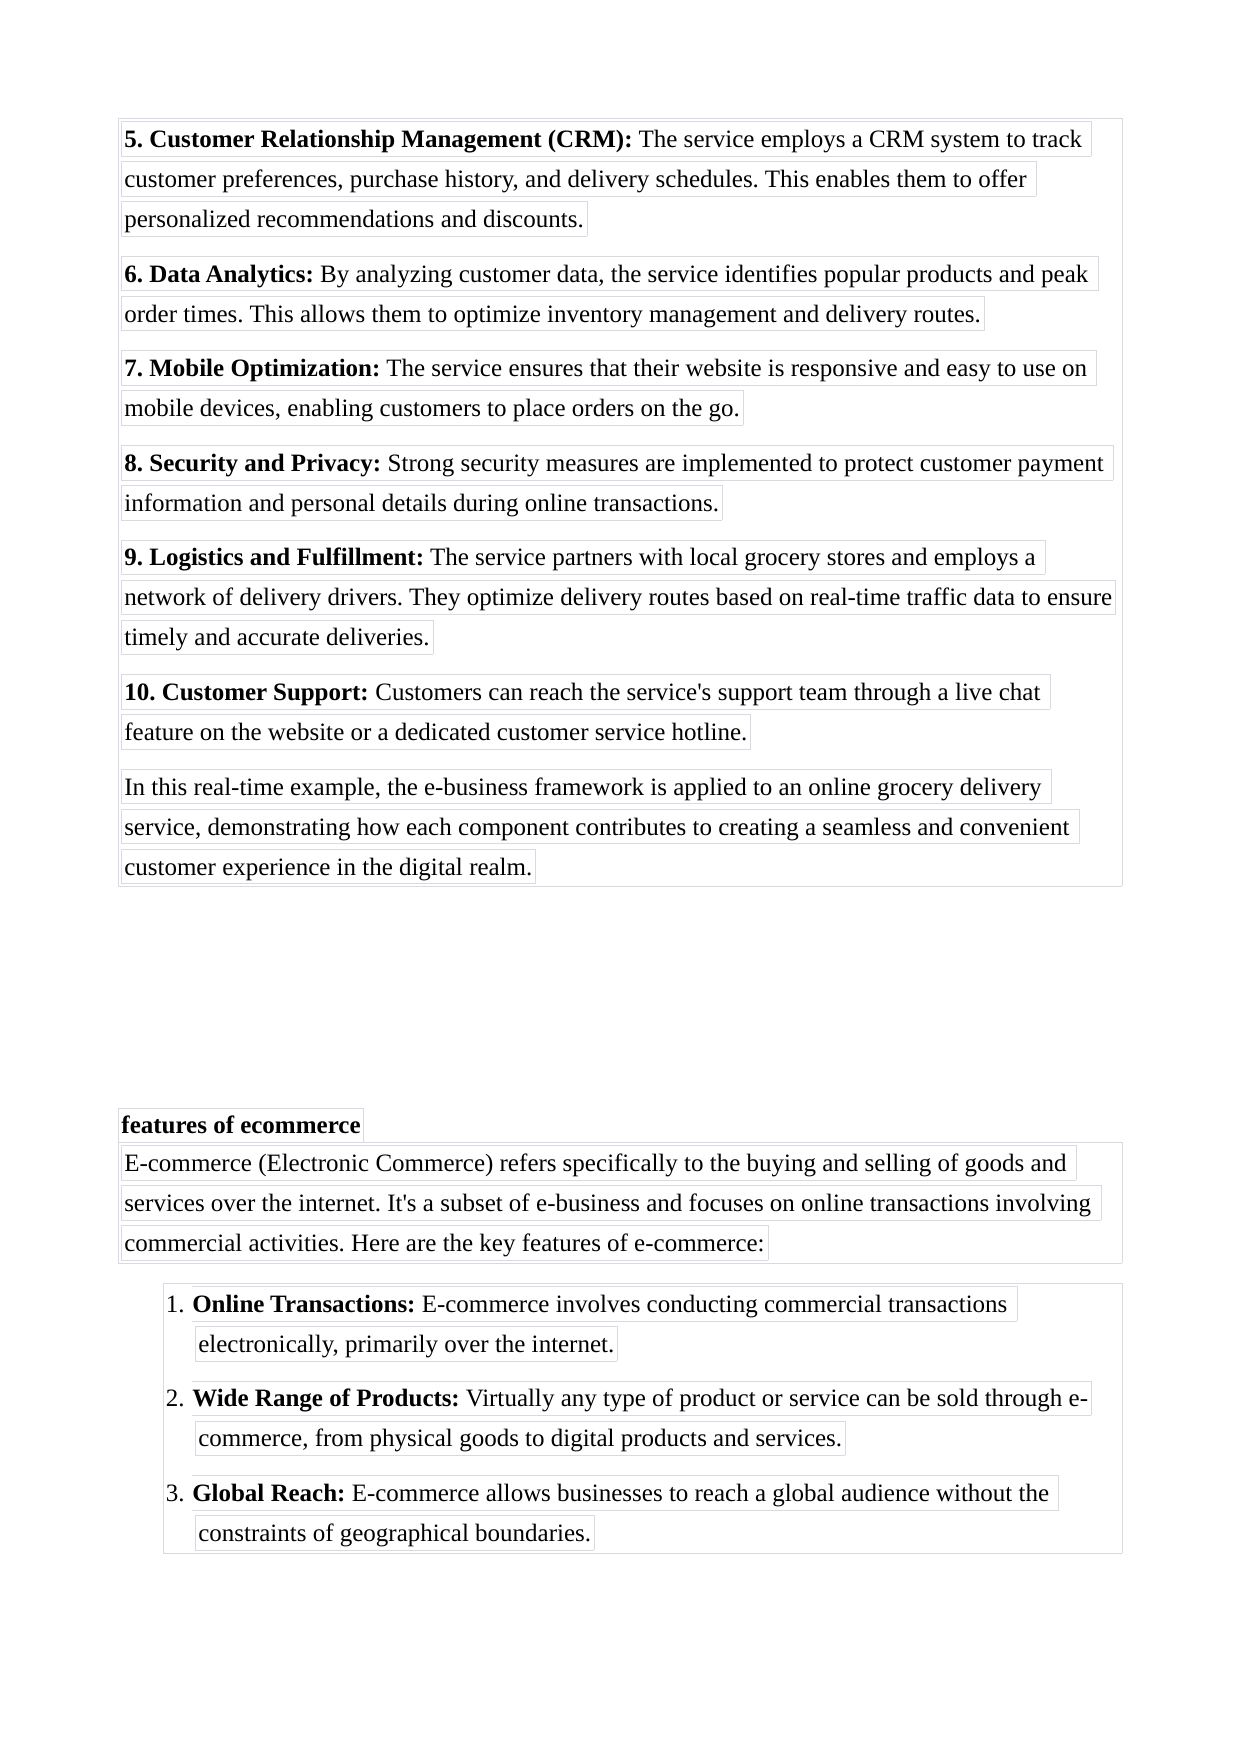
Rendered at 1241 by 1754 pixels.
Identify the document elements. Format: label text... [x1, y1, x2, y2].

text In this real-time example, the e-business framework is applied to an online grocery delivery service, demonstrating how each component contributes to creating a seamless and convenient customer experience in the digital realm. [119, 766, 1122, 886]
text 8. Security and Privacy: Strong security measures are implemented to protect customer payment information and personal details during online transactions. [119, 442, 1122, 520]
text 5. Customer Relationship Management (CRM): The service employs a CRM system to track customer preferences, purchase history, and delivery schedules. This enables them to offer personalized recommendations and discounts. [119, 119, 1122, 236]
list Wide Range of Products: Virtually any type of product or service can be sold through e-commerce, from physical goods to digital products and services. [164, 1377, 1122, 1455]
text [364, 1107, 1122, 1142]
text 6. Data Analytics: By analyzing customer data, the service identifies popular products and peak order times. This allows them to optimize inventory management and delivery routes. [119, 253, 1122, 331]
list Online Transactions: E-commerce involves conducting commercial transactions electronically, primarily over the internet. [164, 1284, 1122, 1361]
list Global Reach: E-commerce allows businesses to reach a global audience without the constraints of geographical boundaries. [164, 1472, 1122, 1553]
text 7. Mobile Optimization: The service ensures that their website is responsive and easy to use on mobile devices, enabling customers to place orders on the go. [119, 347, 1122, 425]
text features of ecommerce [119, 1109, 363, 1142]
text 9. Logistics and Fulfillment: The service partners with local grocery stores and employs a network of delivery drivers. They optimize delivery routes based on real-time traffic data to ensure timely and accurate deliveries. [119, 536, 1122, 654]
text E-commerce (Electronic Commerce) refers specifically to the buying and selling of goods and services over the internet. It's a subset of e-business and focuses on online transactions involving commercial activities. Here are the key features of e-commerce: [119, 1143, 1122, 1263]
text 10. Customer Support: Customers can reach the service's support team through a live chat feature on the website or a dedicated customer service hotline. [119, 671, 1122, 749]
